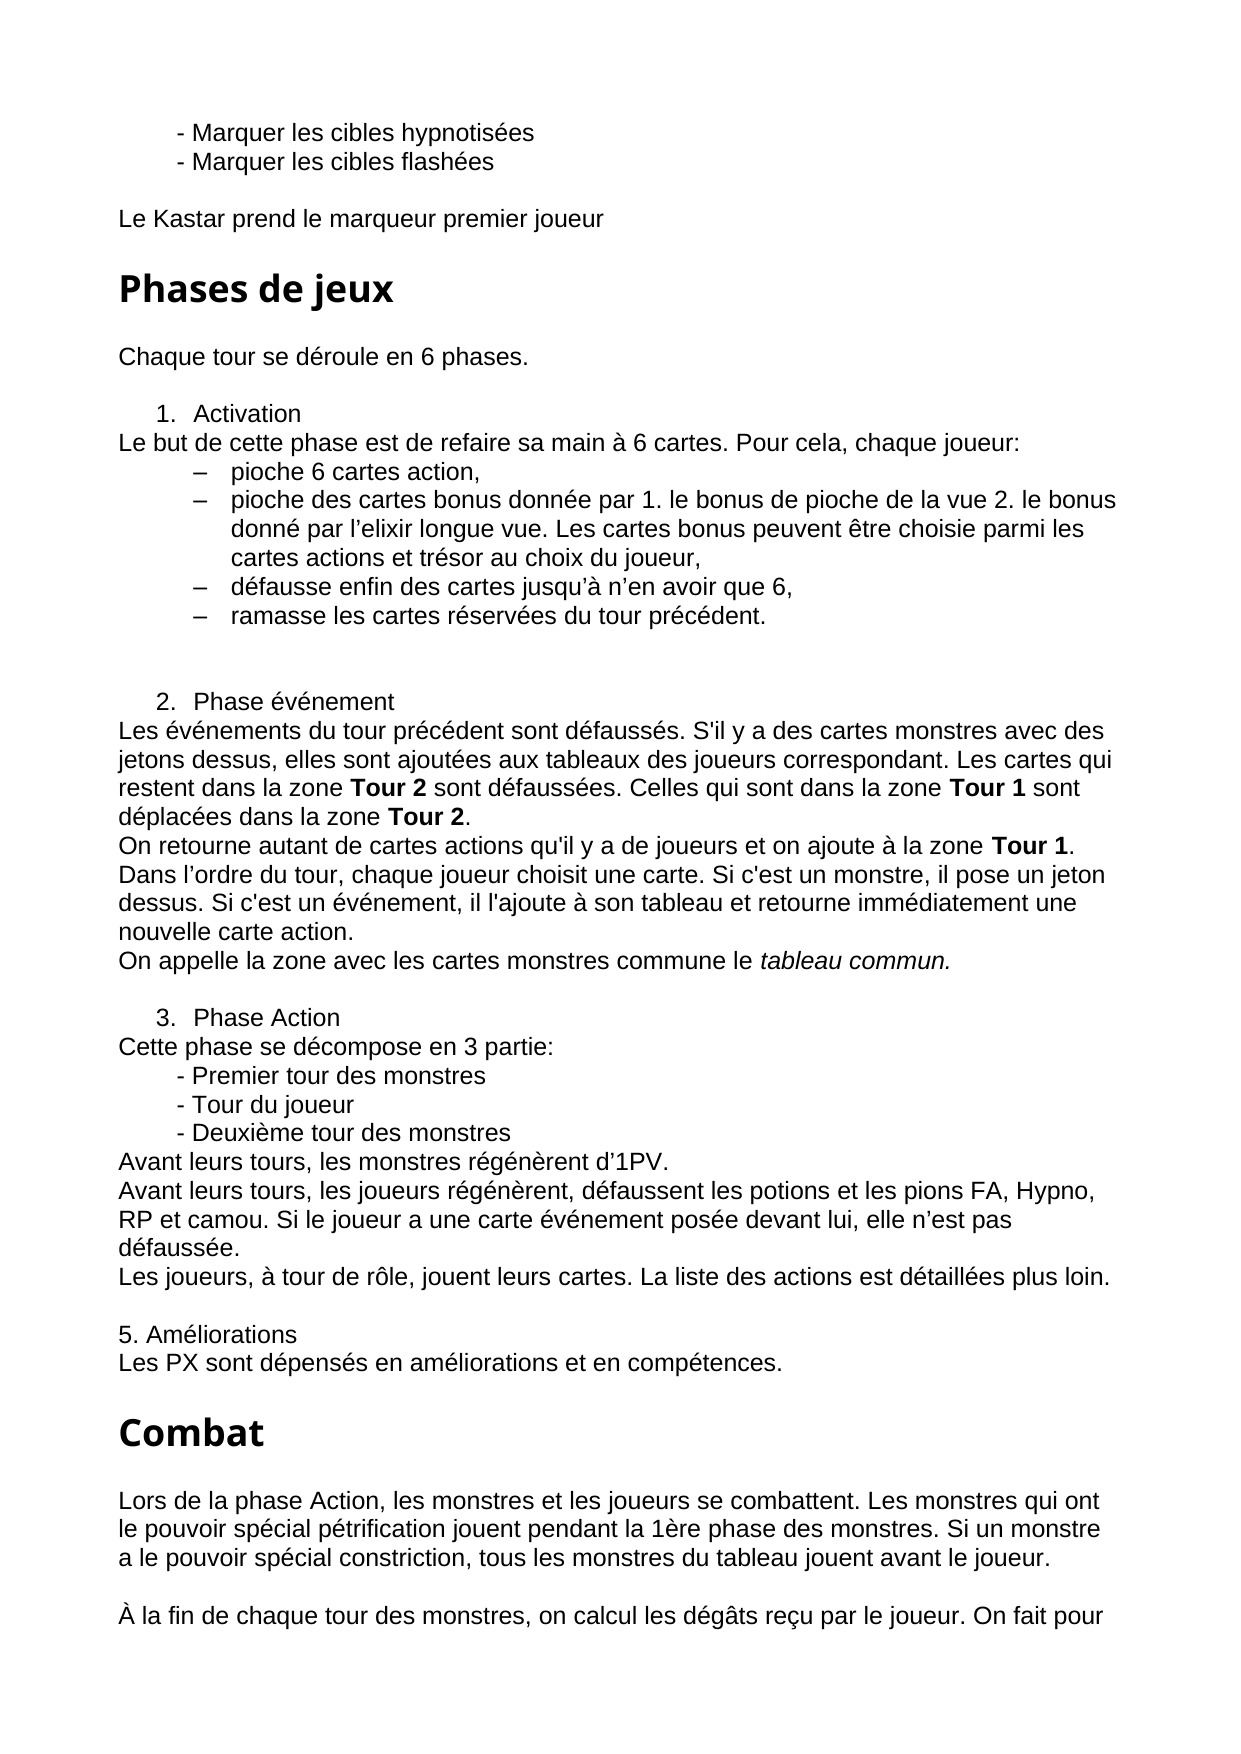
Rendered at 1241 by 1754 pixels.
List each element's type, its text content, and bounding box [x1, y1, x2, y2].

text À la fin de chaque tour des monstres, on calcul les dégâts reçu par le joueur. On fait pour [118, 1601, 1122, 1629]
text Avant leurs tours, les monstres régénèrent d’1PV. [118, 1147, 1122, 1176]
text Phases de jeux [118, 262, 1122, 313]
text - Premier tour des monstres [118, 1061, 1122, 1089]
text Avant leurs tours, les joueurs régénèrent, défaussent les potions et les pions FA, Hypno, RP et camou. Si le joueur a une carte événement posée devant lui, elle n’est pas défaussée. [118, 1176, 1122, 1262]
text 5. Améliorations [118, 1319, 1122, 1348]
text Les PX sont dépensés en améliorations et en compétences. [118, 1348, 1122, 1377]
list pioche 6 cartes action, [193, 457, 1122, 486]
list Phase Action [156, 1003, 1122, 1032]
text Le Kastar prend le marqueur premier joueur [118, 204, 1122, 233]
text Lors de la phase Action, les monstres et les joueurs se combattent. Les monstres qui ont le pouvoir spécial pétrification jouent pendant la 1ère phase des monstres. Si un monstre a le pouvoir spécial constriction, tous les monstres du tableau jouent avant le joueur. [118, 1486, 1122, 1572]
text - Marquer les cibles flashées [118, 147, 1122, 176]
list Activation [156, 399, 1122, 428]
text - Marquer les cibles hypnotisées [118, 118, 1122, 147]
list ramasse les cartes réservées du tour précédent. [193, 601, 1122, 629]
text Le but de cette phase est de refaire sa main à 6 cartes. Pour cela, chaque joueur: [118, 428, 1122, 457]
text On retourne autant de cartes actions qu'il y a de joueurs et on ajoute à la zone Tour 1. Dans l’ordre du tour, chaque joueur choisit une carte. Si c'est un monstre, il pose un jeton dessus. Si c'est un événement, il l'ajoute à son tableau et retourne immédiatement une nouvelle carte action. [118, 831, 1122, 946]
text Chaque tour se déroule en 6 phases. [118, 342, 1122, 370]
list défausse enfin des cartes jusqu’à n’en avoir que 6, [193, 572, 1122, 601]
text Les joueurs, à tour de rôle, jouent leurs cartes. La liste des actions est détaillées plus loin. [118, 1262, 1122, 1291]
text Cette phase se décompose en 3 partie: [118, 1032, 1122, 1061]
text Les événements du tour précédent sont défaussés. S'il y a des cartes monstres avec des jetons dessus, elles sont ajoutées aux tableaux des joueurs correspondant. Les cartes qui restent dans la zone Tour 2 sont défaussées. Celles qui sont dans la zone Tour 1 sont déplacées dans la zone Tour 2. [118, 716, 1122, 831]
text On appelle la zone avec les cartes monstres commune le tableau commun. [118, 946, 1122, 974]
text - Tour du joueur [118, 1089, 1122, 1118]
text Combat [118, 1406, 1122, 1457]
list pioche des cartes bonus donnée par 1. le bonus de pioche de la vue 2. le bonus donné par l’elixir longue vue. Les cartes bonus peuvent être choisie parmi les cartes actions et trésor au choix du joueur, [193, 486, 1122, 572]
text - Deuxième tour des monstres [118, 1118, 1122, 1147]
list Phase événement [156, 687, 1122, 716]
